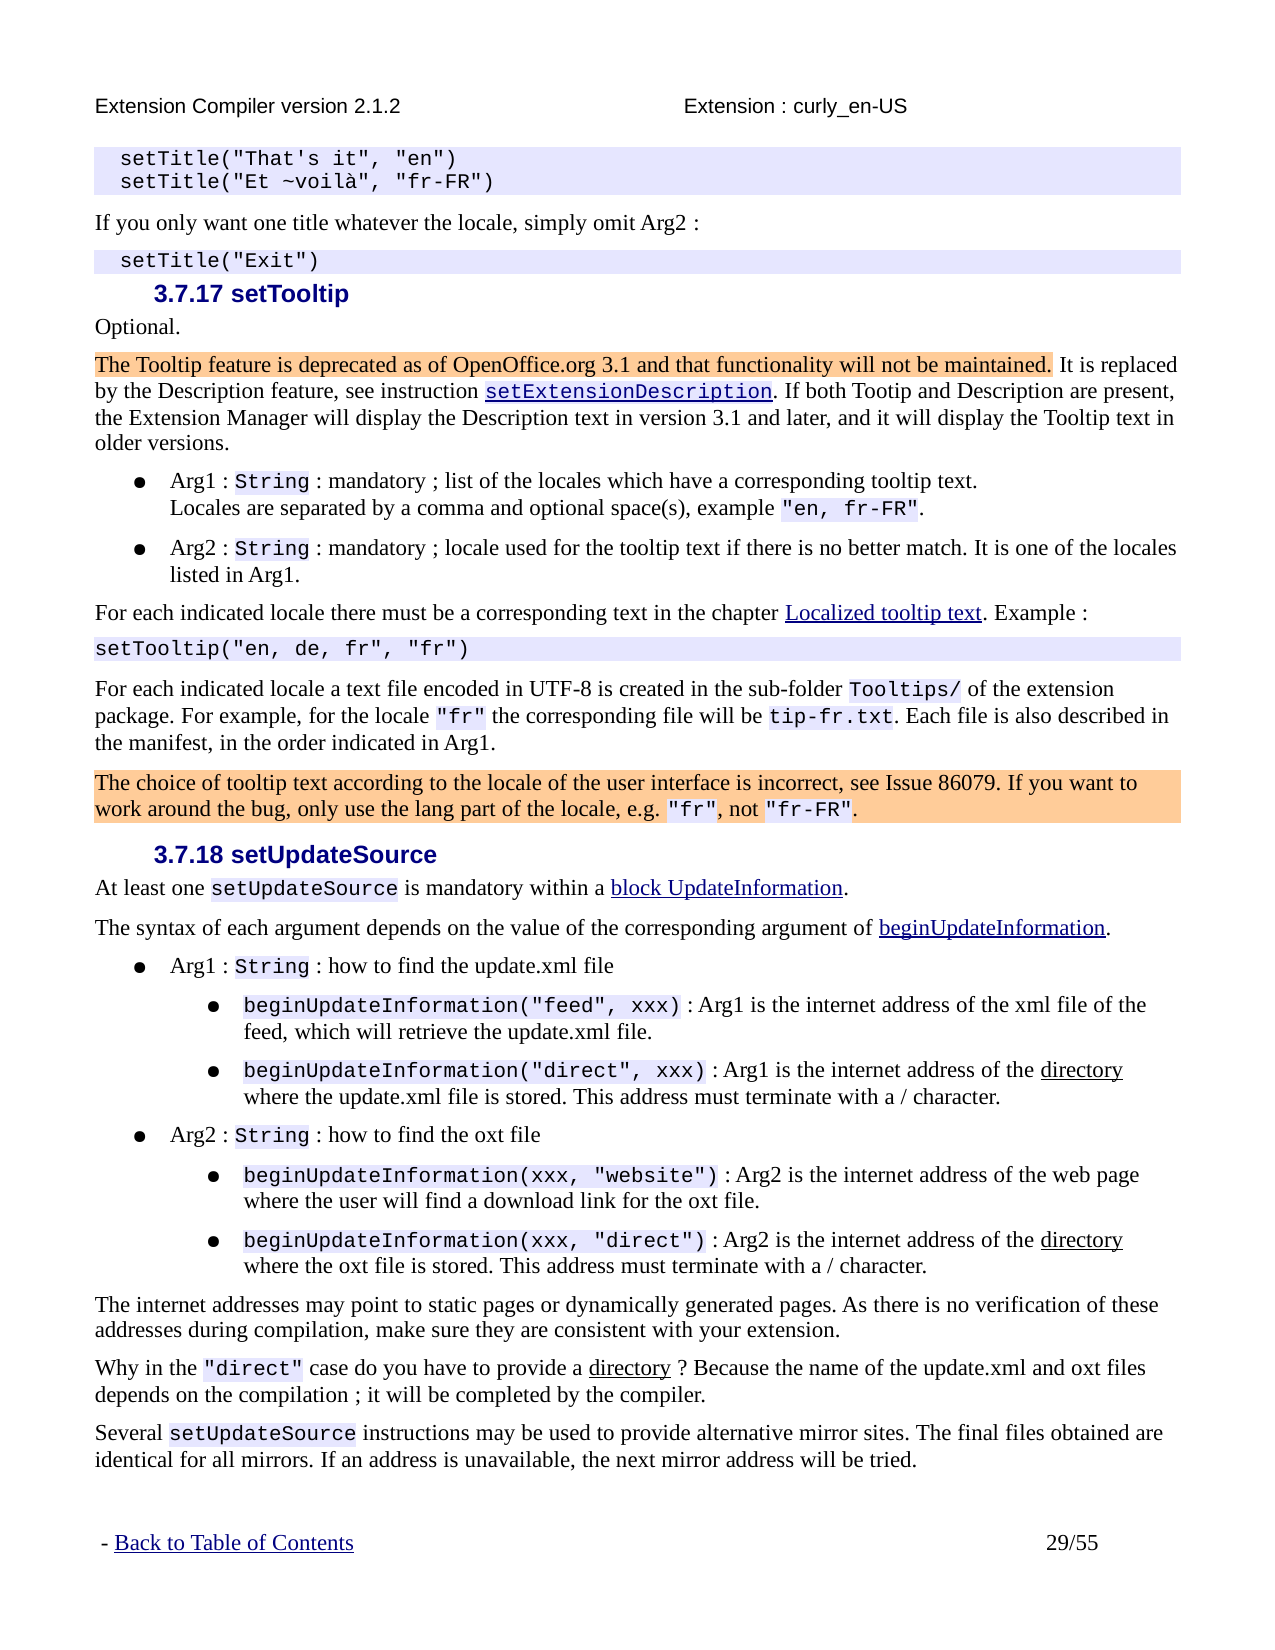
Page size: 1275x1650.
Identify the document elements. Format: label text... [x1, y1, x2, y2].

text Several setUpdateSource instructions may be used to provide alternative mirror sites. The final files obtained are identical for all mirrors. If an address is unavailable, the next mirror address will be tried. [94, 1420, 1181, 1472]
list beginUpdateInformation(xxx, "website") : Arg2 is the internet address of the web page where the user will find a download link for the oxt file. [206, 1161, 1181, 1214]
list beginUpdateInformation(xxx, "direct") : Arg2 is the internet address of the directory where the oxt file is stored. This address must terminate with a / character. [206, 1226, 1181, 1279]
text For each indicated locale there must be a corresponding text in the chapter Localized tooltip text. Example : [94, 599, 1181, 625]
text The choice of tooltip text according to the locale of the user interface is incorrect, see Issue 86079. If you want to work around the bug, only use the lang part of the locale, e.g. "fr", not "fr-FR". [94, 770, 1181, 823]
list Arg2 : String : mandatory ; locale used for the tooltip text if there is no better match. It is one of the locales listed in Arg1. [132, 534, 1181, 587]
subtitle setUpdateSource [153, 841, 1181, 869]
list Arg2 : String : how to find the oxt file [132, 1122, 1181, 1149]
text Optional. [94, 314, 1181, 339]
text setTitle("Et ~voilà", "fr-FR") [94, 171, 1181, 195]
text The Tooltip feature is deprecated as of OpenOffice.org 3.1 and that functionality will not be maintained. It is replaced by the Description feature, see instruction setExtensionDescription. If both Tootip and Description are present, the Extension Manager will display the Description text in version 3.1 and later, and it will display the Tooltip text in older versions. [94, 352, 1181, 456]
text If you only want one title whatever the locale, simply omit Arg2 : [94, 210, 1181, 236]
text setTooltip("en, de, fr", "fr") [94, 637, 1181, 661]
list Arg1 : String : how to find the update.xml file [132, 952, 1181, 979]
text For each indicated locale a text file encoded in UTF-8 is created in the sub-folder Tooltips/ of the extension package. For example, for the locale "fr" the corresponding file will be tip-fr.txt. Each file is also described in the manifest, in the order indicated in Arg1. [94, 676, 1181, 756]
list beginUpdateInformation("feed", xxx) : Arg1 is the internet address of the xml file of the feed, which will retrieve the update.xml file. [206, 992, 1181, 1044]
text The internet addresses may point to static pages or dynamically generated pages. As there is no verification of these addresses during compilation, make sure they are consistent with your extension. [94, 1291, 1181, 1342]
list Arg1 : String : mandatory ; list of the locales which have a corresponding tooltip text. Locales are separated by a comma and optional space(s), example "en, fr-FR". [132, 468, 1181, 522]
text setTitle("Exit") [94, 250, 1181, 274]
subtitle setTooltip [153, 280, 1181, 308]
list beginUpdateInformation("direct", xxx) : Arg1 is the internet address of the directory where the update.xml file is stored. This address must terminate with a / character. [206, 1057, 1181, 1109]
text Why in the "direct" case do you have to provide a directory ? Because the name of the update.xml and oxt files depends on the compilation ; it will be completed by the compiler. [94, 1355, 1181, 1407]
text At least one setUpdateSource is mandatory within a block UpdateInformation. [94, 875, 1181, 902]
text The syntax of each argument depends on the value of the corresponding argument of beginUpdateInformation. [94, 914, 1181, 940]
text setTitle("That's it", "en") [94, 147, 1181, 171]
